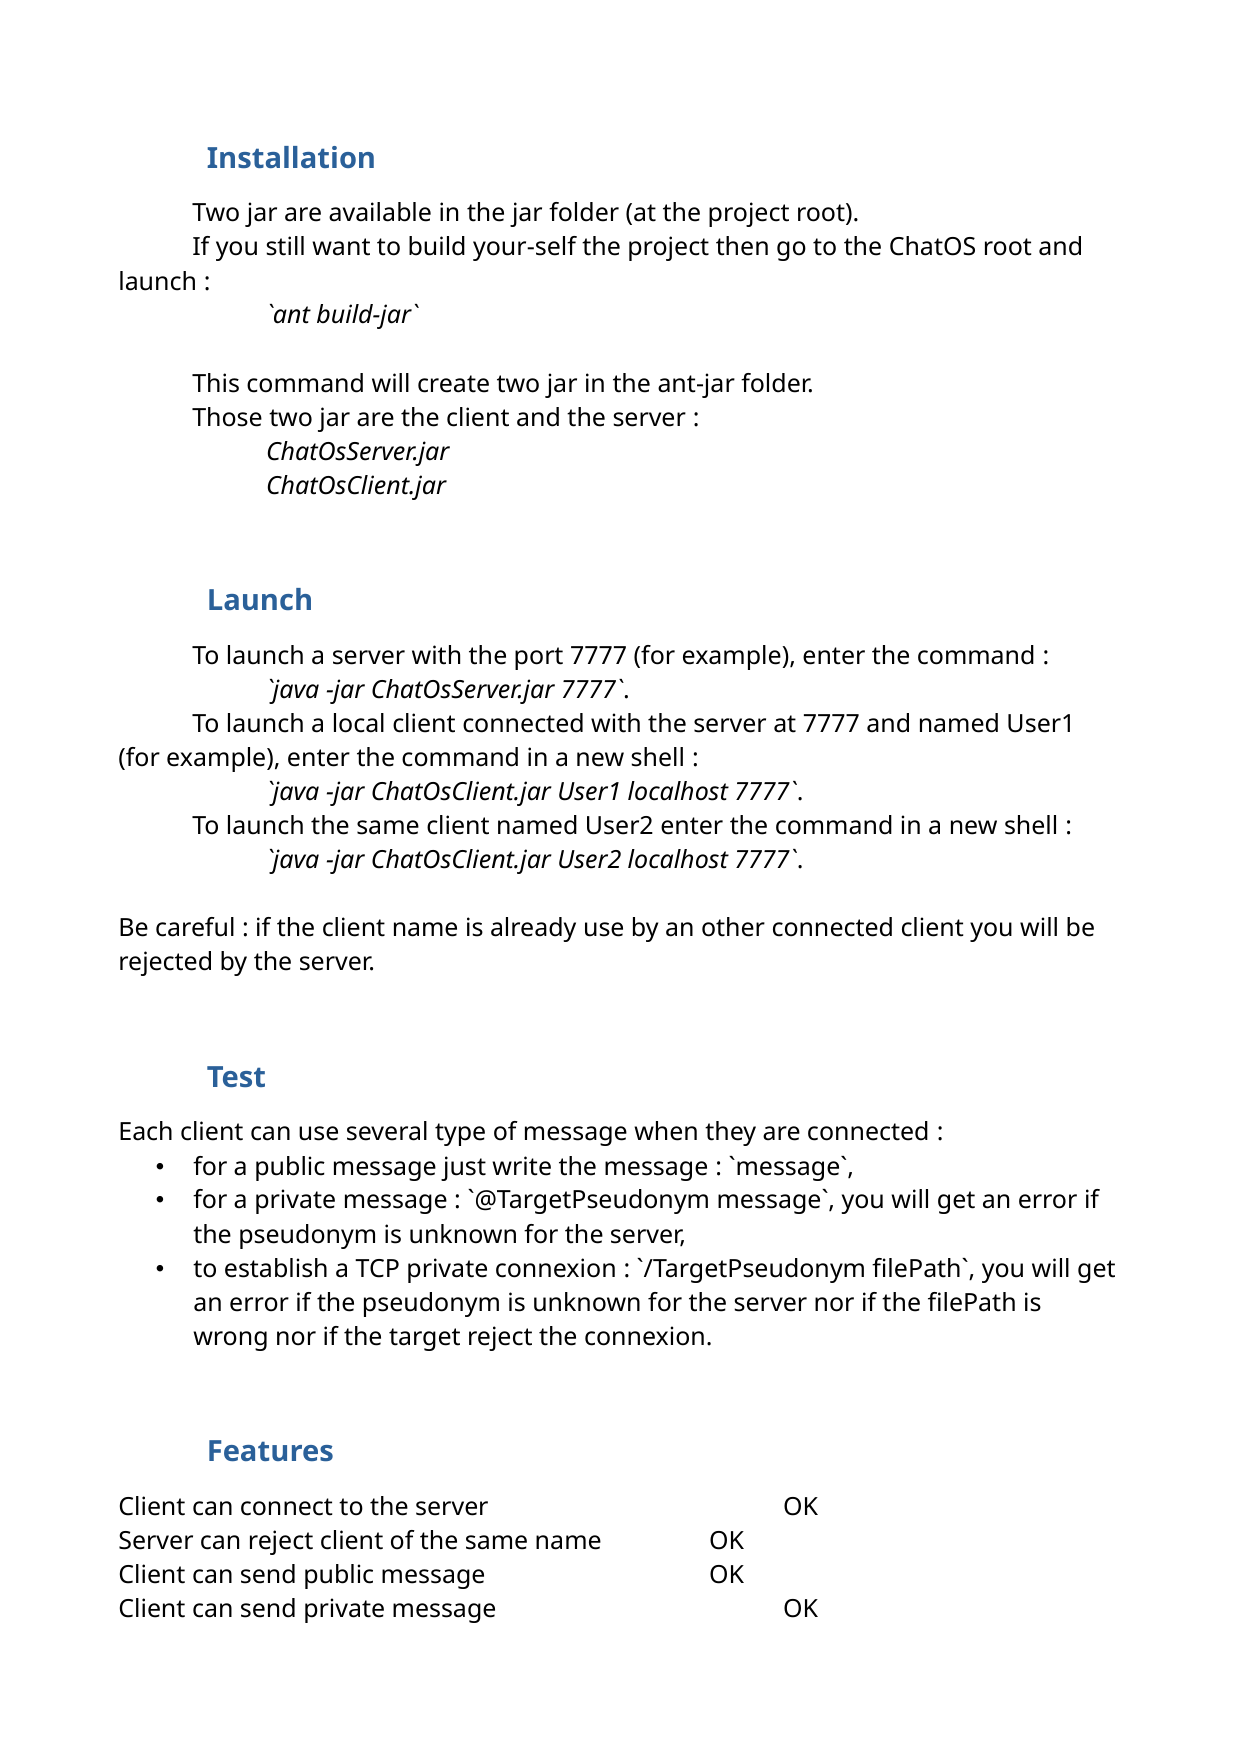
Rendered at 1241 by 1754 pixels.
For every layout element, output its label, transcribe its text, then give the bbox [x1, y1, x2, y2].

text ChatOsClient.jar [118, 467, 1122, 502]
text Client can send private message OK [118, 1591, 1122, 1625]
text Be careful : if the client name is already use by an other connected client you will be rejected by the server. [118, 910, 1122, 978]
text Each client can use several type of message when they are connected : [118, 1114, 1122, 1148]
text Client can send public message OK [118, 1557, 1122, 1591]
text `java -jar ChatOsClient.jar User2 localhost 7777`. [118, 842, 1122, 876]
text If you still want to build your-self the project then go to the ChatOS root and launch : [118, 229, 1122, 297]
text `java -jar ChatOsClient.jar User1 localhost 7777`. [118, 774, 1122, 808]
subtitle Features [207, 1430, 1122, 1470]
text Two jar are available in the jar folder (at the project root). [118, 195, 1122, 229]
text Those two jar are the client and the server : [118, 399, 1122, 433]
text `ant build-jar` [118, 297, 1122, 331]
subtitle Test [207, 1056, 1122, 1096]
text `java -jar ChatOsServer.jar 7777`. [118, 672, 1122, 706]
text ChatOsServer.jar [118, 433, 1122, 467]
list for a private message : `@TargetPseudonym message`, you will get an error if the pseudonym is unknown for the server, [156, 1182, 1122, 1250]
list for a public message just write the message : `message`, [156, 1148, 1122, 1182]
subtitle Launch [207, 579, 1122, 619]
text Server can reject client of the same name OK [118, 1522, 1122, 1557]
text Client can connect to the server OK [118, 1488, 1122, 1522]
text To launch a local client connected with the server at 7777 and named User1 (for example), enter the command in a new shell : [118, 706, 1122, 774]
text To launch the same client named User2 enter the command in a new shell : [118, 808, 1122, 842]
text This command will create two jar in the ant-jar folder. [118, 365, 1122, 399]
list to establish a TCP private connexion : `/TargetPseudonym filePath`, you will get an error if the pseudonym is unknown for the server nor if the filePath is wrong nor if the target reject the connexion. [156, 1250, 1122, 1352]
text To launch a server with the port 7777 (for example), enter the command : [118, 637, 1122, 672]
subtitle Installation [207, 137, 1122, 177]
